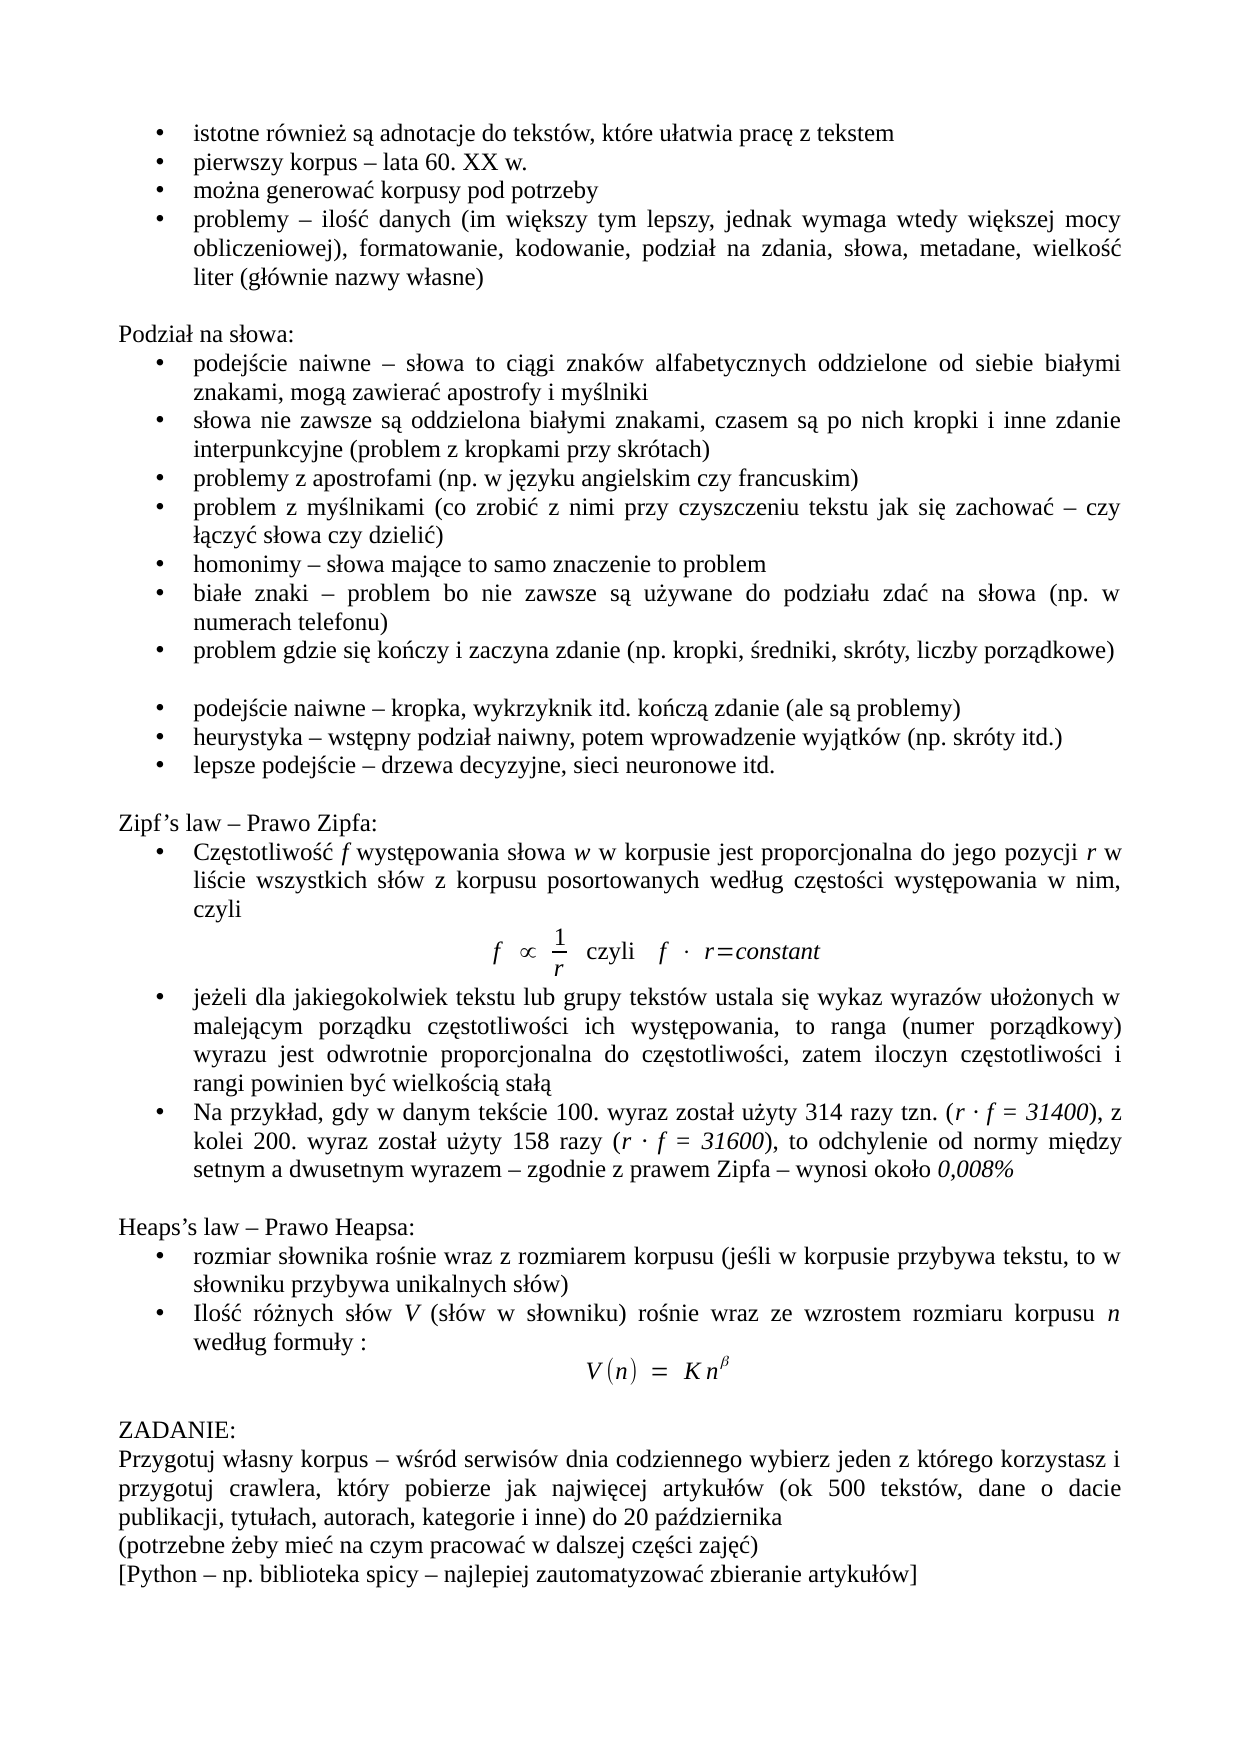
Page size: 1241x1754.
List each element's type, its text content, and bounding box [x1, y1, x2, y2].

list Ilość różnych słów V (słów w słowniku) rośnie wraz ze wzrostem rozmiaru korpusu n według formuły : [156, 1298, 1122, 1356]
list podejście naiwne – kropka, wykrzyknik itd. kończą zdanie (ale są problemy) [156, 693, 1122, 722]
list homonimy – słowa mające to samo znaczenie to problem [156, 549, 1122, 578]
list można generować korpusy pod potrzeby [156, 176, 1122, 204]
list Częstotliwość f występowania słowa w w korpusie jest proporcjonalna do jego pozycji r w liście wszystkich słów z korpusu posortowanych według częstości występowania w nim, czyli [156, 837, 1122, 923]
text Przygotuj własny korpus – wśród serwisów dnia codziennego wybierz jeden z którego korzystasz i przygotuj crawlera, który pobierze jak najwięcej artykułów (ok 500 tekstów, dane o dacie publikacji, tytułach, autorach, kategorie i inne) do 20 października [118, 1444, 1122, 1530]
list problemy – ilość danych (im większy tym lepszy, jednak wymaga wtedy większej mocy obliczeniowej), formatowanie, kodowanie, podział na zdania, słowa, metadane, wielkość liter (głównie nazwy własne) [156, 204, 1122, 291]
list problem z myślnikami (co zrobić z nimi przy czyszczeniu tekstu jak się zachować – czy łączyć słowa czy dzielić) [156, 492, 1122, 549]
text [Python – np. biblioteka spicy – najlepiej zautomatyzować zbieranie artykułów] [118, 1559, 1122, 1588]
text Zipf’s law – Prawo Zipfa: [118, 808, 1122, 837]
list rozmiar słownika rośnie wraz z rozmiarem korpusu (jeśli w korpusie przybywa tekstu, to w słowniku przybywa unikalnych słów) [156, 1241, 1122, 1298]
list Na przykład, gdy w danym tekście 100. wyraz został użyty 314 razy tzn. (r · f = 31400), z kolei 200. wyraz został użyty 158 razy (r · f = 31600), to odchylenie od normy między setnym a dwusetnym wyrazem – zgodnie z prawem Zipfa – wynosi około 0,008% [156, 1097, 1122, 1183]
list lepsze podejście – drzewa decyzyjne, sieci neuronowe itd. [156, 751, 1122, 779]
list problem gdzie się kończy i zaczyna zdanie (np. kropki, średniki, skróty, liczby porządkowe) [156, 636, 1122, 664]
list słowa nie zawsze są oddzielona białymi znakami, czasem są po nich kropki i inne zdanie interpunkcyjne (problem z kropkami przy skrótach) [156, 406, 1122, 463]
text Podział na słowa: [118, 319, 1122, 348]
text Heaps’s law – Prawo Heapsa: [118, 1212, 1122, 1241]
list istotne również są adnotacje do tekstów, które ułatwia pracę z tekstem [156, 118, 1122, 147]
list jeżeli dla jakiegokolwiek tekstu lub grupy tekstów ustala się wykaz wyrazów ułożonych w malejącym porządku częstotliwości ich występowania, to ranga (numer porządkowy) wyrazu jest odwrotnie proporcjonalna do częstotliwości, zatem iloczyn częstotliwości i rangi powinien być wielkością stałą [156, 982, 1122, 1097]
text (potrzebne żeby mieć na czym pracować w dalszej części zajęć) [118, 1530, 1122, 1559]
list czyli [156, 923, 1122, 982]
list problemy z apostrofami (np. w języku angielskim czy francuskim) [156, 463, 1122, 492]
text ZADANIE: [118, 1415, 1122, 1444]
list pierwszy korpus – lata 60. XX w. [156, 147, 1122, 176]
list podejście naiwne – słowa to ciągi znaków alfabetycznych oddzielone od siebie białymi znakami, mogą zawierać apostrofy i myślniki [156, 348, 1122, 406]
list heurystyka – wstępny podział naiwny, potem wprowadzenie wyjątków (np. skróty itd.) [156, 722, 1122, 751]
list białe znaki – problem bo nie zawsze są używane do podziału zdać na słowa (np. w numerach telefonu) [156, 578, 1122, 636]
